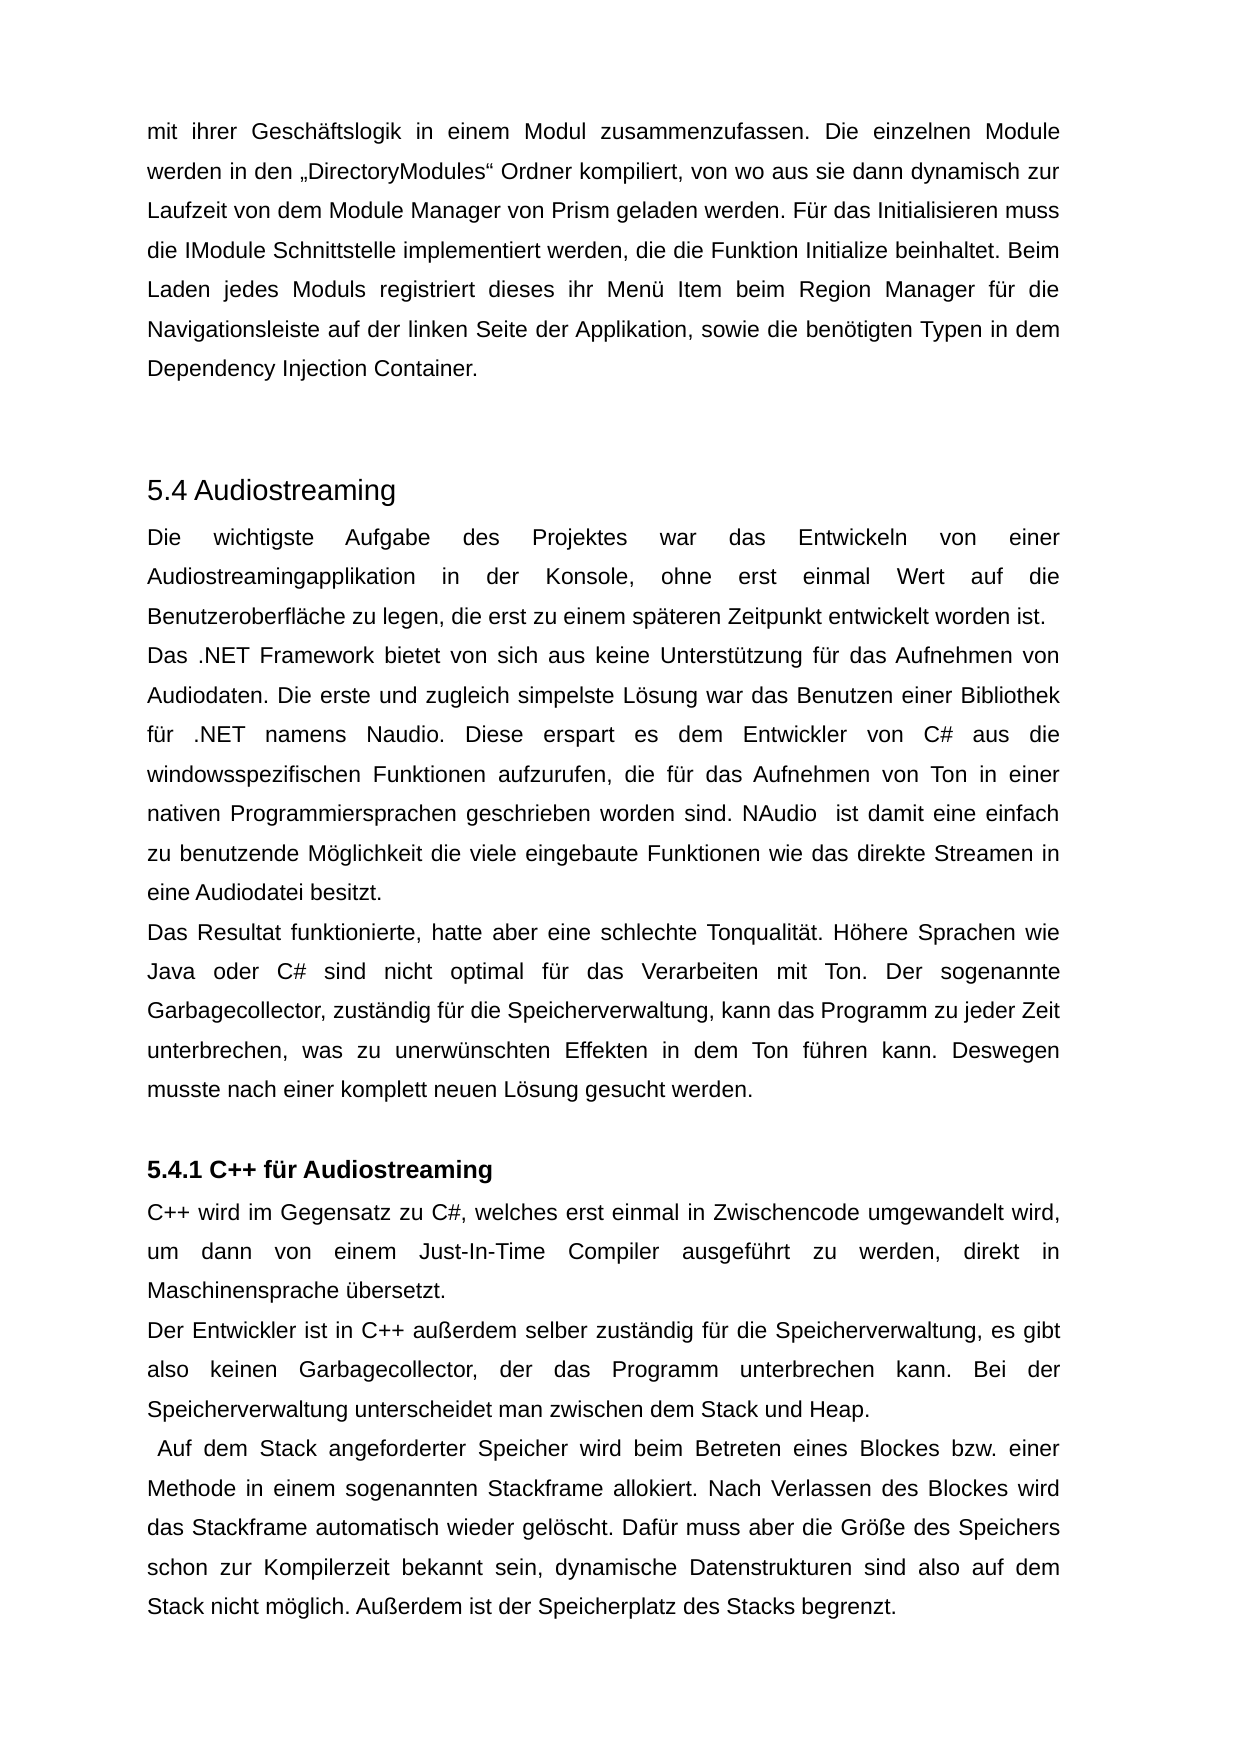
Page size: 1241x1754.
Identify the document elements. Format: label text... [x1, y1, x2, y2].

text C++ wird im Gegensatz zu C#, welches erst einmal in Zwischencode umgewandelt wird, um dann von einem Just-In-Time Compiler ausgeführt zu werden, direkt in Maschinensprache übersetzt. [147, 1198, 1061, 1304]
text Der Entwickler ist in C++ außerdem selber zuständig für die Speicherverwaltung, es gibt also keinen Garbagecollector, der das Programm unterbrechen kann. Bei der Speicherverwaltung unterscheidet man zwischen dem Stack und Heap. [147, 1317, 1061, 1422]
text Die wichtigste Aufgabe des Projektes war das Entwickeln von einer Audiostreamingapplikation in der Konsole, ohne erst einmal Wert auf die Benutzeroberfläche zu legen, die erst zu einem späteren Zeitpunkt entwickelt worden ist. [147, 524, 1061, 629]
text mit ihrer Geschäftslogik in einem Modul zusammenzufassen. Die einzelnen Module werden in den „DirectoryModules“ Ordner kompiliert, von wo aus sie dann dynamisch zur Laufzeit von dem Module Manager von Prism geladen werden. Für das Initialisieren muss die IModule Schnittstelle implementiert werden, die die Funktion Initialize beinhaltet. Beim Laden jedes Moduls registriert dieses ihr Menü Item beim Region Manager für die Navigationsleiste auf der linken Seite der Applikation, sowie die benötigten Typen in dem Dependency Injection Container. [147, 118, 1061, 381]
text Das .NET Framework bietet von sich aus keine Unterstützung für das Aufnehmen von Audiodaten. Die erste und zugleich simpelste Lösung war das Benutzen einer Bibliothek für .NET namens Naudio. Diese erspart es dem Entwickler von C# aus die windowsspezifischen Funktionen aufzurufen, die für das Aufnehmen von Ton in einer nativen Programmiersprachen geschrieben worden sind. NAudio ist damit eine einfach zu benutzende Möglichkeit die viele eingebaute Funktionen wie das direkte Streamen in eine Audiodatei besitzt. [147, 642, 1061, 905]
text Auf dem Stack angeforderter Speicher wird beim Betreten eines Blockes bzw. einer Methode in einem sogenannten Stackframe allokiert. Nach Verlassen des Blockes wird das Stackframe automatisch wieder gelöscht. Dafür muss aber die Größe des Speichers schon zur Kompilerzeit bekannt sein, dynamische Datenstrukturen sind also auf dem Stack nicht möglich. Außerdem ist der Speicherplatz des Stacks begrenzt. [147, 1435, 1061, 1620]
text Das Resultat funktionierte, hatte aber eine schlechte Tonqualität. Höhere Sprachen wie Java oder C# sind nicht optimal für das Verarbeiten mit Ton. Der sogenannte Garbagecollector, zuständig für die Speicherverwaltung, kann das Programm zu jeder Zeit unterbrechen, was zu unerwünschten Effekten in dem Ton führen kann. Deswegen musste nach einer komplett neuen Lösung gesucht werden. [147, 918, 1061, 1103]
text 5.4 Audiostreaming [147, 473, 1061, 507]
text 5.4.1 C++ für Audiostreaming [147, 1155, 1061, 1184]
